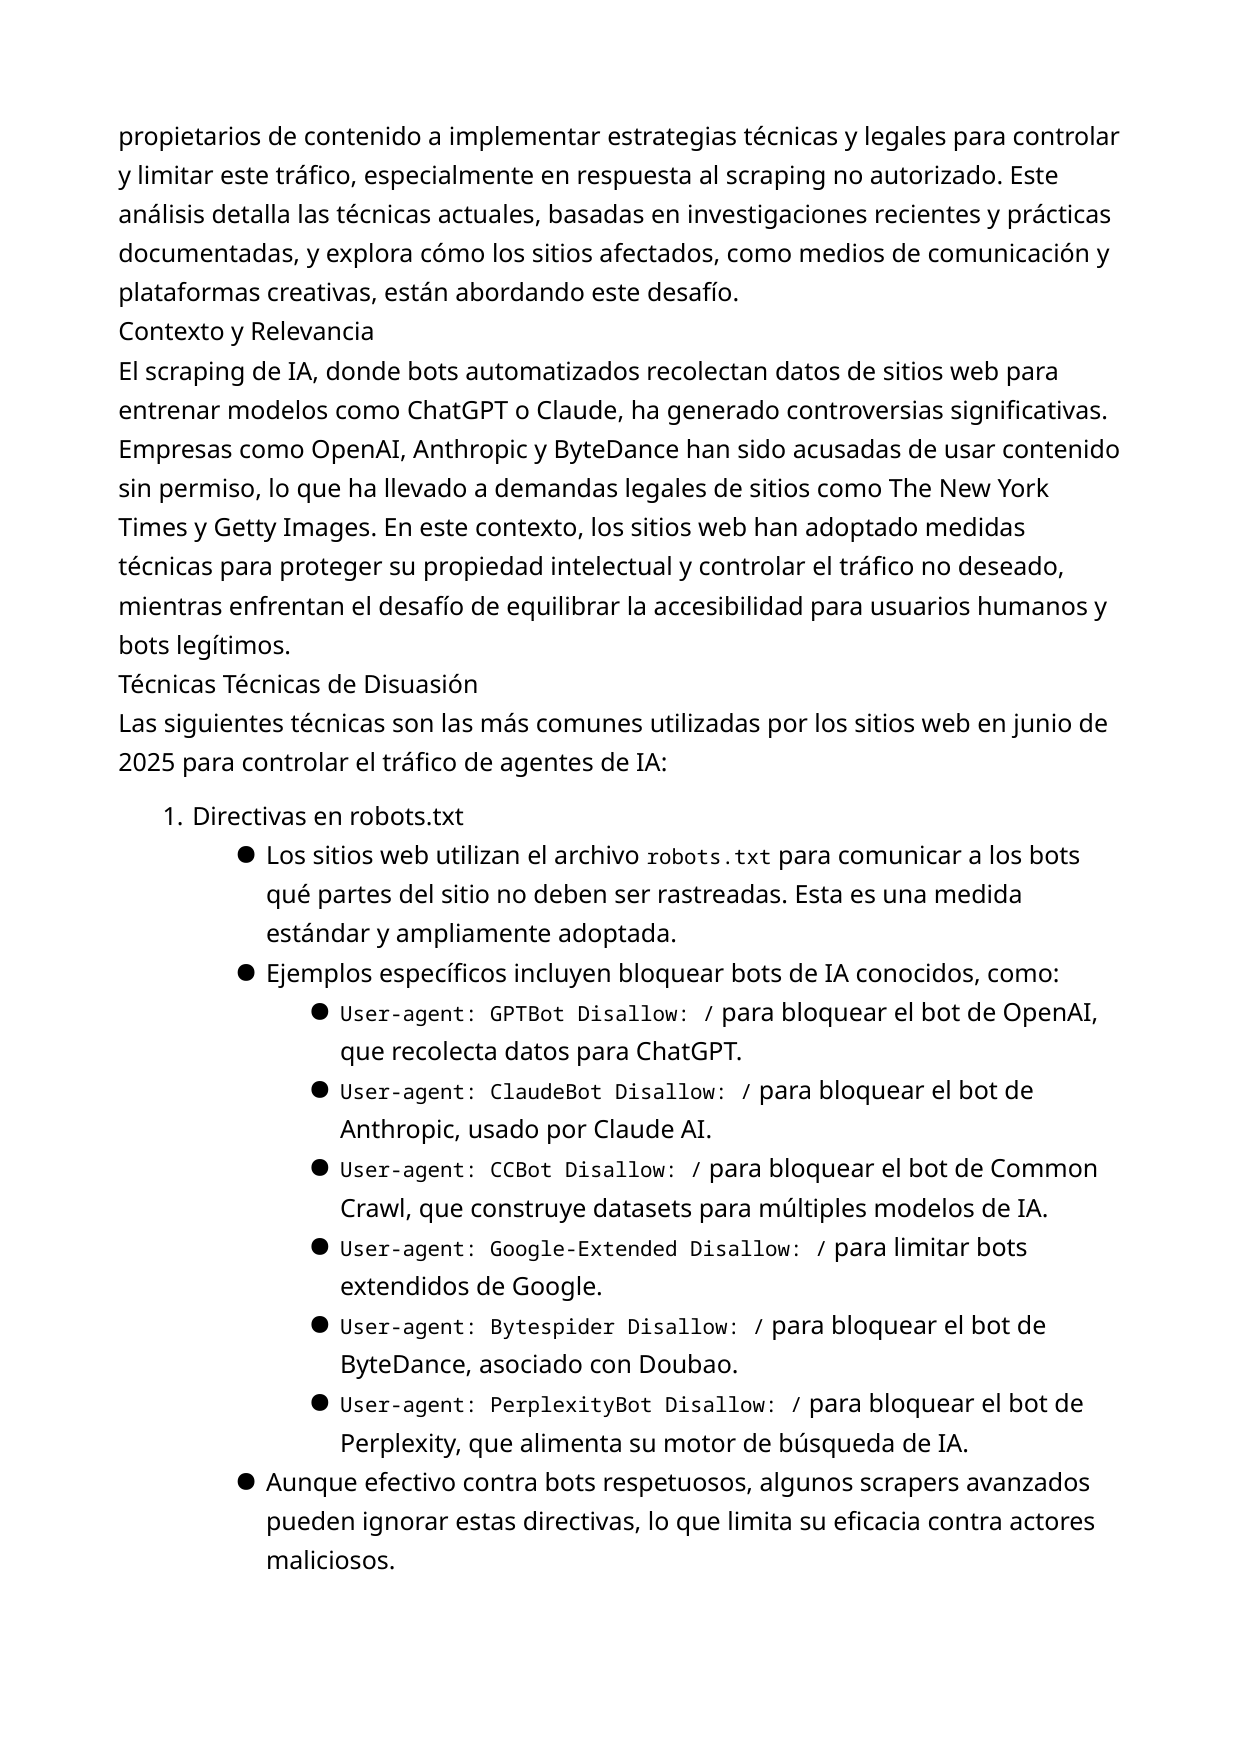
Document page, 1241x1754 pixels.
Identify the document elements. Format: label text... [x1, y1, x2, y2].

text Las siguientes técnicas son las más comunes utilizadas por los sitios web en junio de 2025 para controlar el tráfico de agentes de IA: [118, 706, 1122, 779]
list Ejemplos específicos incluyen bloquear bots de IA conocidos, como: [236, 955, 1122, 989]
list User-agent: Google-Extended Disallow: / para limitar bots extendidos de Google. [310, 1229, 1122, 1303]
list Los sitios web utilizan el archivo robots.txt para comunicar a los bots qué partes del sitio no deben ser rastreadas. Esta es una medida estándar y ampliamente adoptada. [236, 838, 1122, 950]
list User-agent: CCBot Disallow: / para bloquear el bot de Common Crawl, que construye datasets para múltiples modelos de IA. [310, 1151, 1122, 1224]
list Aunque efectivo contra bots respetuosos, algunos scrapers avanzados pueden ignorar estas directivas, lo que limita su eficacia contra actores maliciosos. [236, 1464, 1122, 1577]
list User-agent: ClaudeBot Disallow: / para bloquear el bot de Anthropic, usado por Claude AI. [310, 1073, 1122, 1146]
list User-agent: GPTBot Disallow: / para bloquear el bot de OpenAI, que recolecta datos para ChatGPT. [310, 994, 1122, 1068]
list Directivas en robots.txt [162, 798, 1122, 833]
list User-agent: PerplexityBot Disallow: / para bloquear el bot de Perplexity, que alimenta su motor de búsqueda de IA. [310, 1386, 1122, 1459]
text Técnicas Técnicas de Disuasión [118, 666, 1122, 701]
text propietarios de contenido a implementar estrategias técnicas y legales para controlar y limitar este tráfico, especialmente en respuesta al scraping no autorizado. Este análisis detalla las técnicas actuales, basadas en investigaciones recientes y prácticas documentadas, y explora cómo los sitios afectados, como medios de comunicación y plataformas creativas, están abordando este desafío. [118, 118, 1122, 309]
text Contexto y Relevancia [118, 314, 1122, 348]
text El scraping de IA, donde bots automatizados recolectan datos de sitios web para entrenar modelos como ChatGPT o Claude, ha generado controversias significativas. Empresas como OpenAI, Anthropic y ByteDance han sido acusadas de usar contenido sin permiso, lo que ha llevado a demandas legales de sitios como The New York Times y Getty Images. En este contexto, los sitios web han adoptado medidas técnicas para proteger su propiedad intelectual y controlar el tráfico no deseado, mientras enfrentan el desafío de equilibrar la accesibilidad para usuarios humanos y bots legítimos. [118, 353, 1122, 661]
list User-agent: Bytespider Disallow: / para bloquear el bot de ByteDance, asociado con Doubao. [310, 1308, 1122, 1381]
